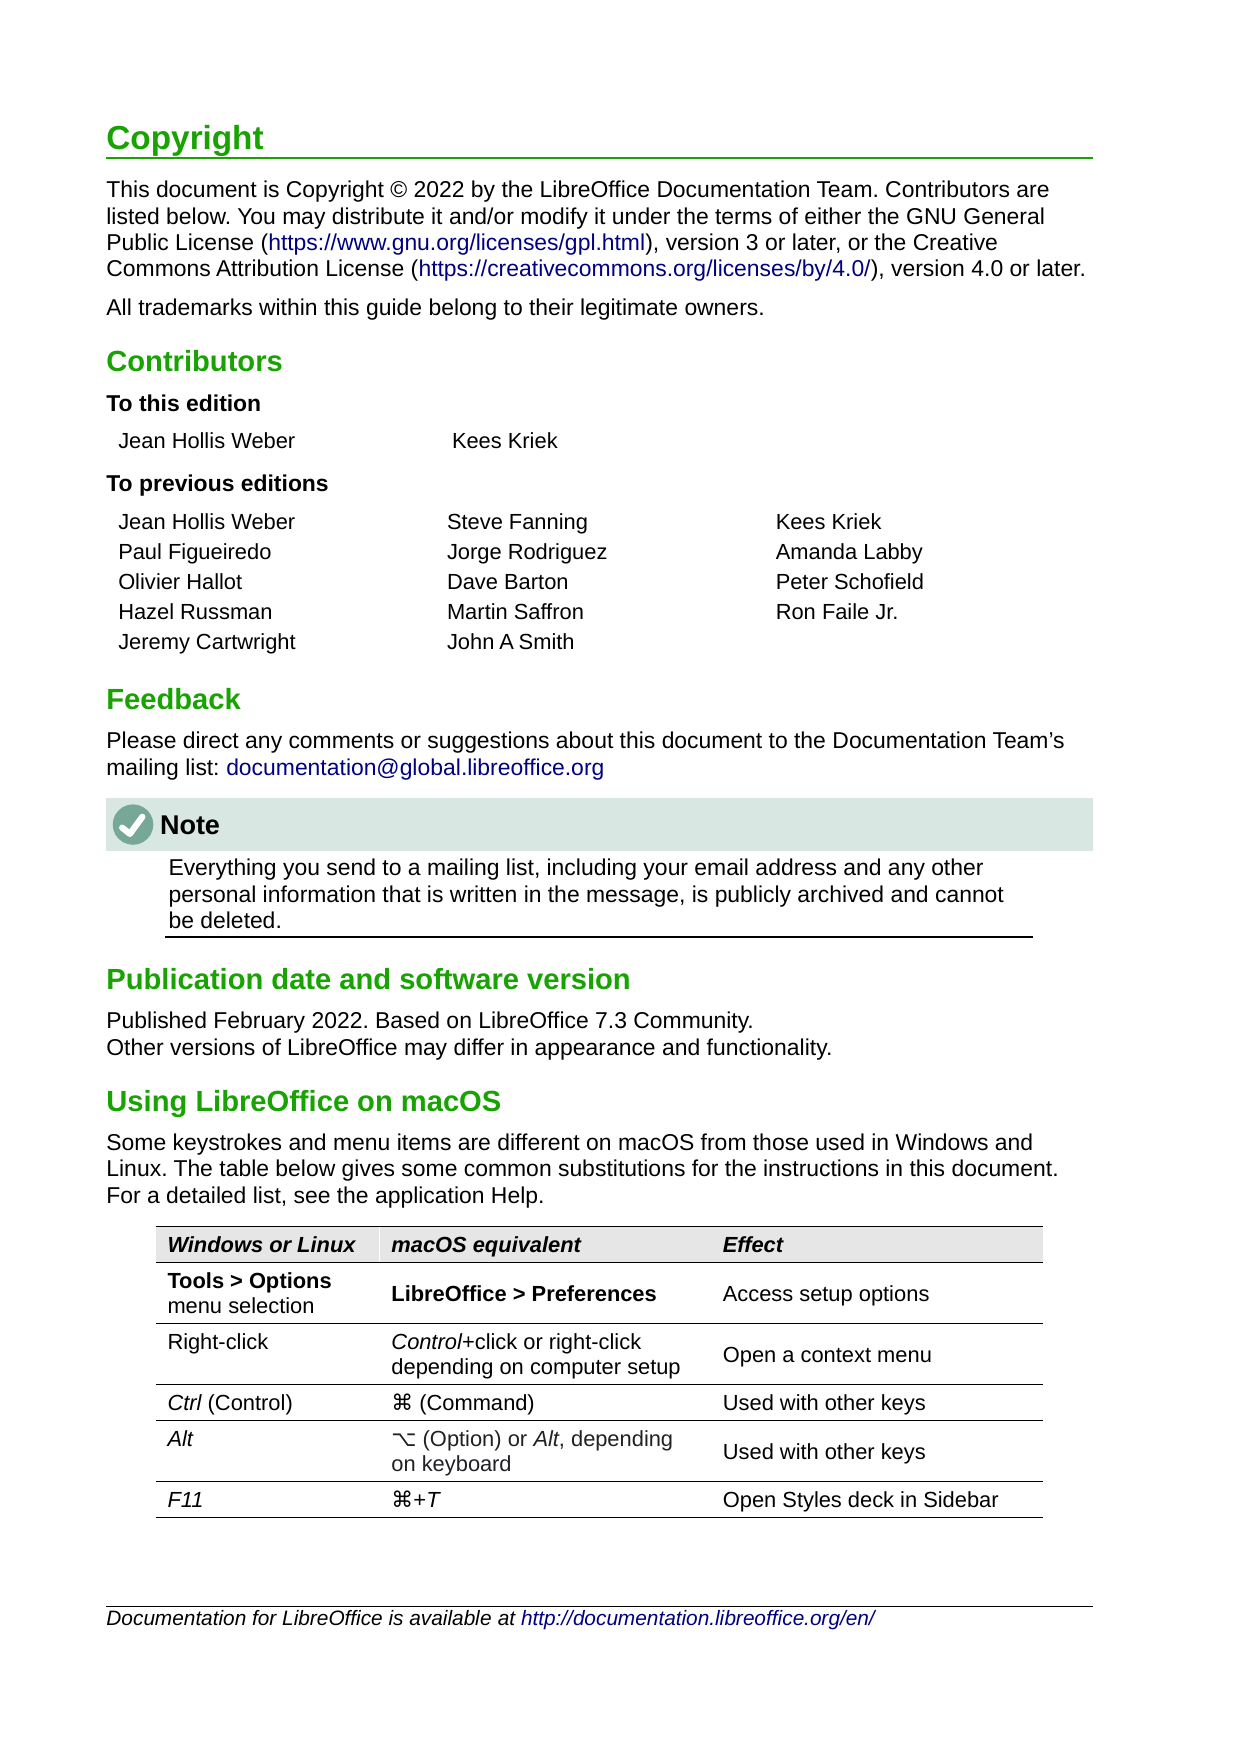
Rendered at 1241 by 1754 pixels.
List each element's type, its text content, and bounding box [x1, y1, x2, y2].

table_cell Jeremy Cartwright [106, 629, 435, 658]
table_cell ⌘+T [380, 1482, 711, 1517]
subtitle Publication date and software version [106, 962, 1093, 996]
text To previous editions [106, 470, 1093, 496]
table_cell Dave Barton [435, 569, 764, 599]
table_header Jean Hollis Weber [106, 429, 440, 458]
text To this edition [106, 389, 1093, 416]
table_cell Open a context menu [711, 1324, 1043, 1384]
table_cell Hazel Russman [106, 599, 435, 628]
table_cell ⌥ (Option) or Alt, depending on keyboard [380, 1421, 711, 1481]
table_cell [764, 629, 1093, 658]
subtitle Feedback [106, 682, 1093, 716]
table_header Steve Fanning [435, 509, 764, 539]
text Published February 2022. Based on LibreOffice 7.3 Community. Other versions of LibreOffice may differ in appearance and functionality. [106, 1007, 1093, 1060]
table_cell Access setup options [711, 1263, 1043, 1323]
table_cell Control+click or right-click depending on computer setup [380, 1324, 711, 1384]
table_cell Olivier Hallot [106, 569, 435, 599]
table_header macOS equivalent [380, 1227, 711, 1262]
subtitle Copyright [106, 118, 1093, 157]
table_cell Peter Schofield [764, 569, 1093, 599]
table_cell Martin Saffron [435, 599, 764, 628]
text Please direct any comments or suggestions about this document to the Documentation Team’s mailing list: documentation@global.libreoffice.org [106, 727, 1093, 780]
table_cell John A Smith [435, 629, 764, 658]
table_cell Amanda Labby [764, 539, 1093, 569]
subtitle Contributors [106, 344, 1093, 378]
table_cell Alt [156, 1421, 379, 1481]
text This document is Copyright © 2022 by the LibreOffice Documentation Team. Contributors are listed below. You may distribute it and/or modify it under the terms of either the GNU General Public License (https://www.gnu.org/licenses/gpl.html), version 3 or later, or the Creative Commons Attribution License (https://creativecommons.org/licenses/by/4.0/), version 4.0 or later. [106, 176, 1093, 282]
table_cell Used with other keys [711, 1421, 1043, 1481]
table_header [766, 429, 1093, 458]
table_cell Used with other keys [711, 1385, 1043, 1420]
table_header Kees Kriek [764, 509, 1093, 539]
table_header Jean Hollis Weber [106, 509, 435, 539]
table_header Effect [711, 1227, 1043, 1262]
table_header Windows or Linux [156, 1227, 379, 1262]
table_cell Ctrl (Control) [156, 1385, 379, 1420]
table_cell Paul Figueiredo [106, 539, 435, 569]
table_cell F11 [156, 1482, 379, 1517]
table_cell Right-click [156, 1324, 379, 1384]
text Everything you send to a mailing list, including your email address and any other personal information that is written in the message, is publicly archived and cannot be deleted. [165, 851, 1033, 936]
table_cell Open Styles deck in Sidebar [711, 1482, 1043, 1517]
table_cell Tools > Options menu selection [156, 1263, 379, 1323]
table_cell ⌘ (Command) [380, 1385, 711, 1420]
subtitle Note [106, 798, 1093, 851]
table_cell Jorge Rodriguez [435, 539, 764, 569]
subtitle Using LibreOffice on macOS [106, 1084, 1093, 1117]
text Some keystrokes and menu items are different on macOS from those used in Windows and Linux. The table below gives some common substitutions for the instructions in this document. For a detailed list, see the application Help. [106, 1129, 1093, 1208]
table_header Kees Kriek [440, 429, 766, 458]
table_cell Ron Faile Jr. [764, 599, 1093, 628]
text All trademarks within this guide belong to their legitimate owners. [106, 294, 1093, 321]
table_cell LibreOffice > Preferences [380, 1263, 711, 1323]
